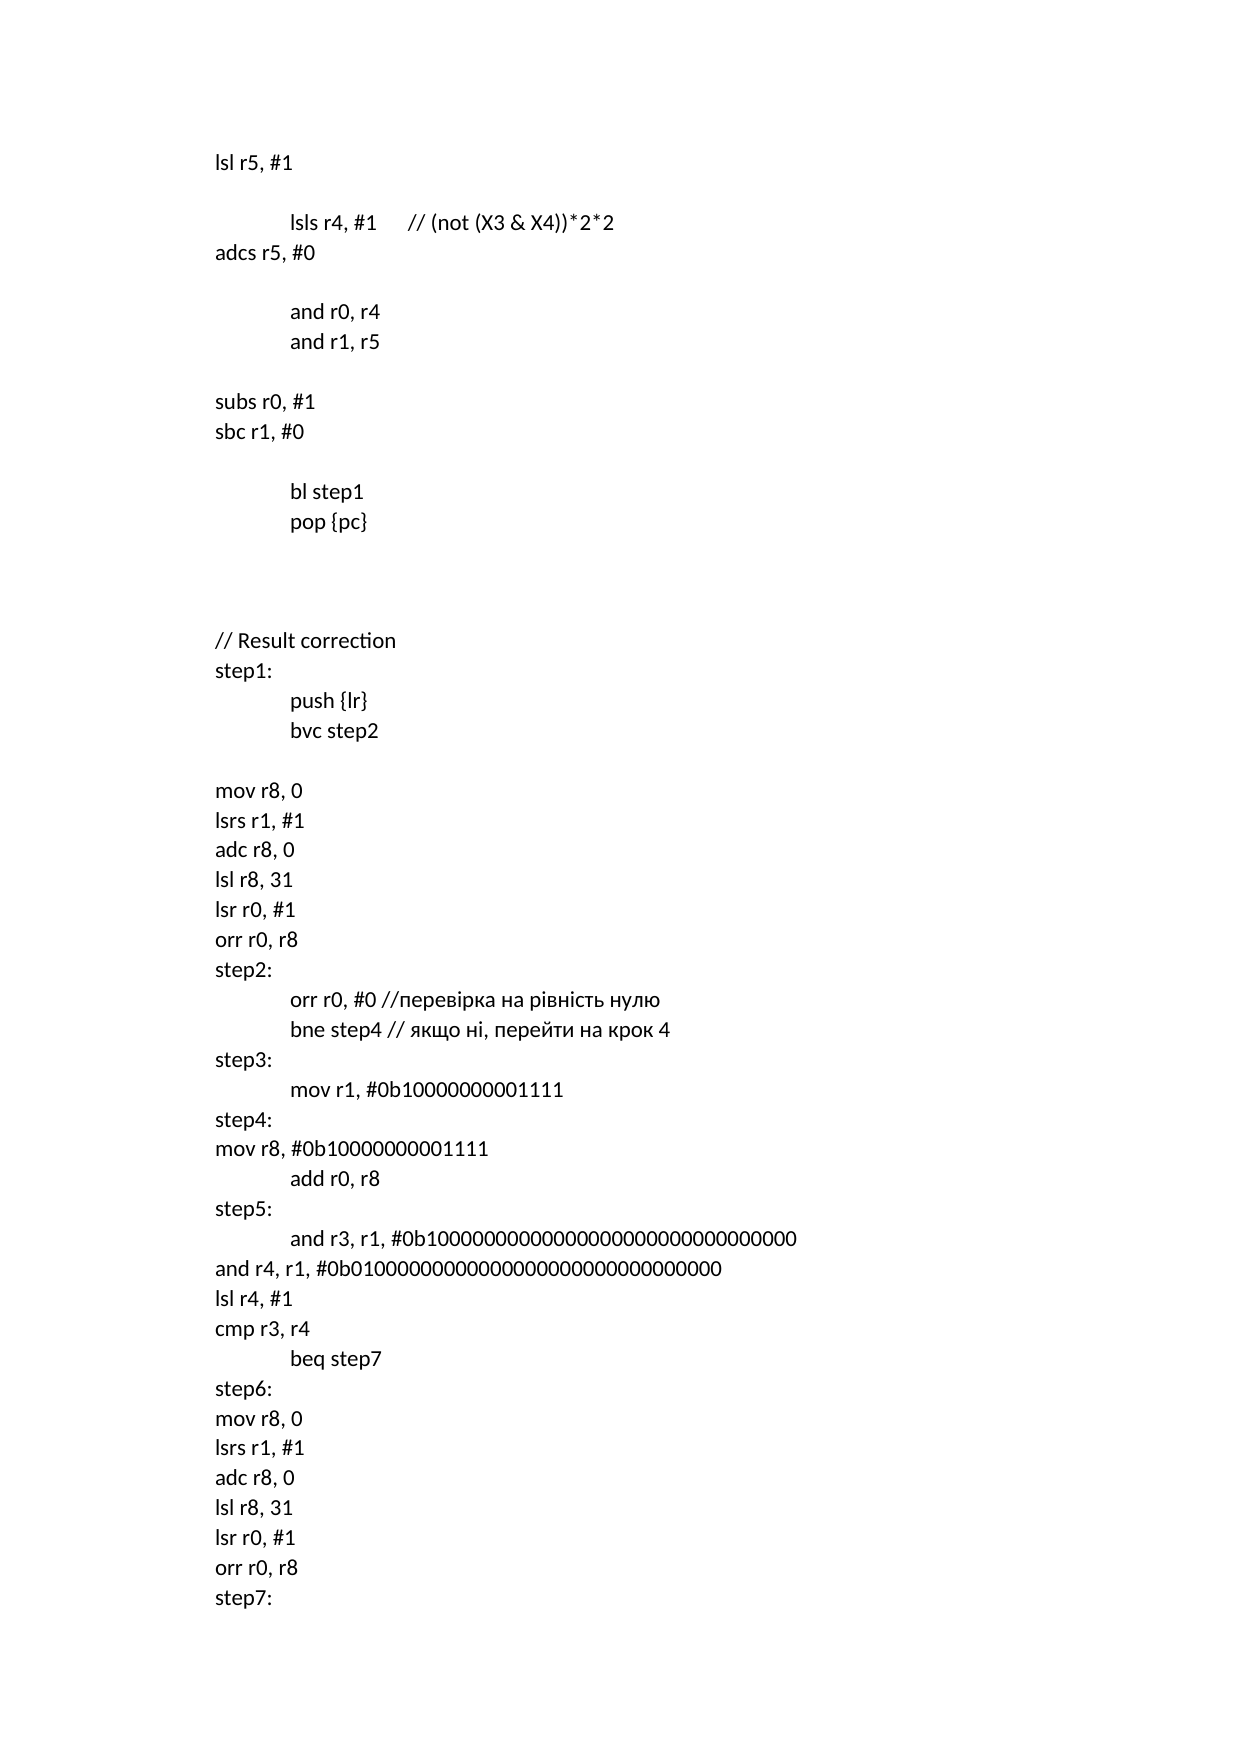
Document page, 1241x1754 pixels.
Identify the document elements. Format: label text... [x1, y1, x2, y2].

text and r4, r1, #0b01000000000000000000000000000000 [215, 1254, 1152, 1282]
text push {lr} [290, 686, 1152, 714]
text lsr r0, #1 [215, 895, 1152, 923]
text cmp r3, r4 [215, 1314, 1152, 1342]
text orr r0, #0 //перевірка на рівність нулю [290, 985, 1152, 1013]
text bne step4 // якщо ні, перейти на крок 4 [290, 1015, 1152, 1043]
text step2: [215, 955, 1152, 983]
text adc r8, 0 [215, 836, 1152, 864]
text and r0, r4 [290, 297, 1152, 326]
text step4: [215, 1105, 1152, 1133]
text add r0, r8 [290, 1164, 1152, 1192]
text lsl r8, 31 [215, 1493, 1152, 1521]
text lsrs r1, #1 [215, 806, 1152, 834]
text lsl r4, #1 [215, 1284, 1152, 1312]
text step6: [215, 1374, 1152, 1402]
text lsl r8, 31 [215, 866, 1152, 893]
text bl step1 [290, 477, 1152, 505]
text step3: [215, 1045, 1152, 1073]
text beq step7 [290, 1344, 1152, 1372]
text step5: [215, 1194, 1152, 1222]
text lsrs r1, #1 [215, 1433, 1152, 1462]
text lsr r0, #1 [215, 1523, 1152, 1551]
text mov r1, #0b10000000001111 [290, 1075, 1152, 1103]
text bvc step2 [290, 716, 1152, 744]
text sbc r1, #0 [215, 417, 1152, 445]
text orr r0, r8 [215, 925, 1152, 953]
text step1: [215, 656, 1152, 684]
text orr r0, r8 [215, 1553, 1152, 1581]
text mov r8, 0 [215, 1404, 1152, 1432]
text pop {pc} [290, 507, 1152, 535]
text subs r0, #1 [215, 387, 1152, 415]
text and r3, r1, #0b10000000000000000000000000000000 [290, 1224, 1152, 1252]
text and r1, r5 [290, 327, 1152, 355]
text // Result correction [215, 626, 1152, 654]
text step7: [215, 1583, 1152, 1611]
text lsl r5, #1 [215, 148, 1152, 176]
text mov r8, #0b10000000001111 [215, 1134, 1152, 1163]
text adc r8, 0 [215, 1463, 1152, 1491]
text lsls r4, #1 // (not (X3 & X4))*2*2 [290, 208, 1152, 236]
text mov r8, 0 [215, 776, 1152, 804]
text adcs r5, #0 [215, 238, 1152, 266]
